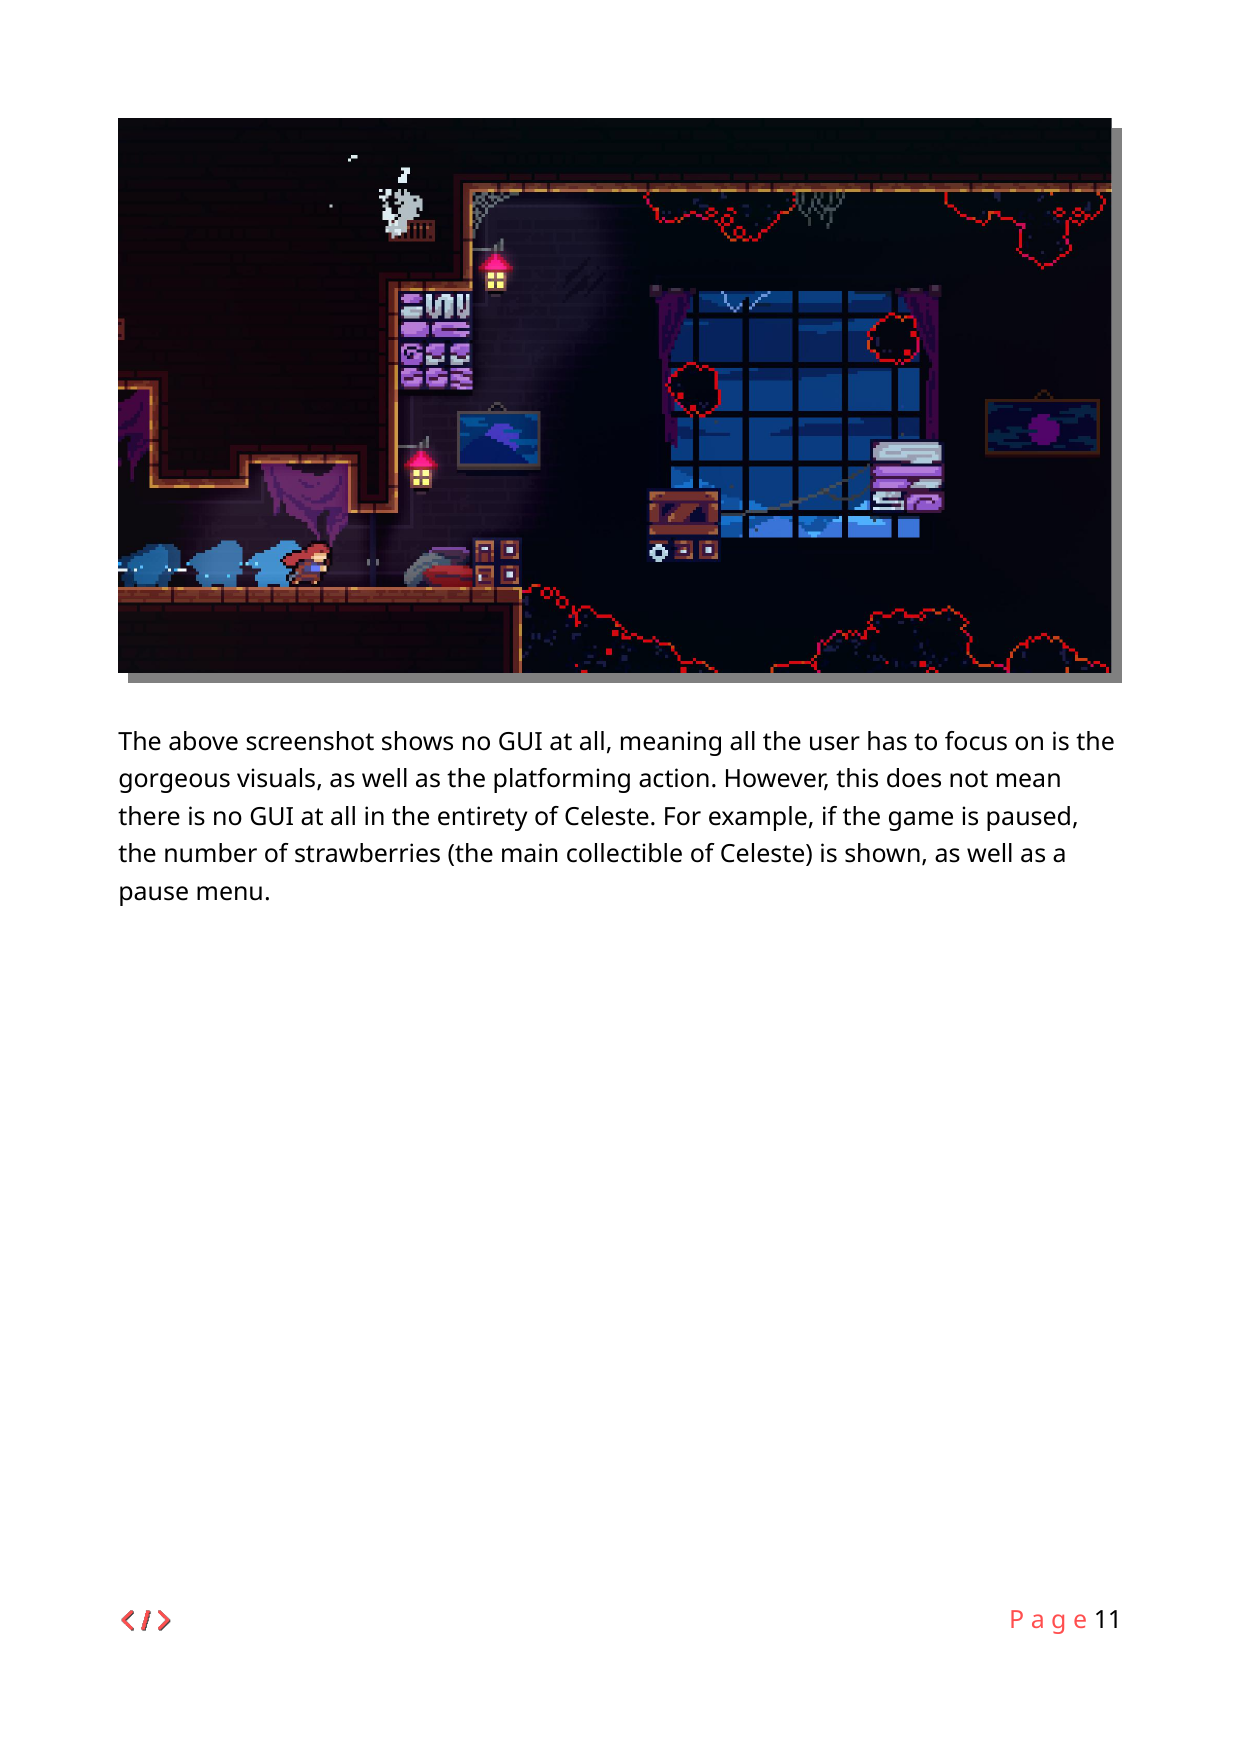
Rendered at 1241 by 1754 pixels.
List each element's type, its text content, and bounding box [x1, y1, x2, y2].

picture [118, 118, 1112, 673]
text The above screenshot shows no GUI at all, meaning all the user has to focus on is the gorgeous visuals, as well as the platforming action. However, this does not mean there is no GUI at all in the entirety of Celeste. For example, if the game is paused, the number of strawberries (the main collectible of Celeste) is shown, as well as a pause menu. [118, 673, 1122, 907]
picture [116, 1591, 175, 1649]
